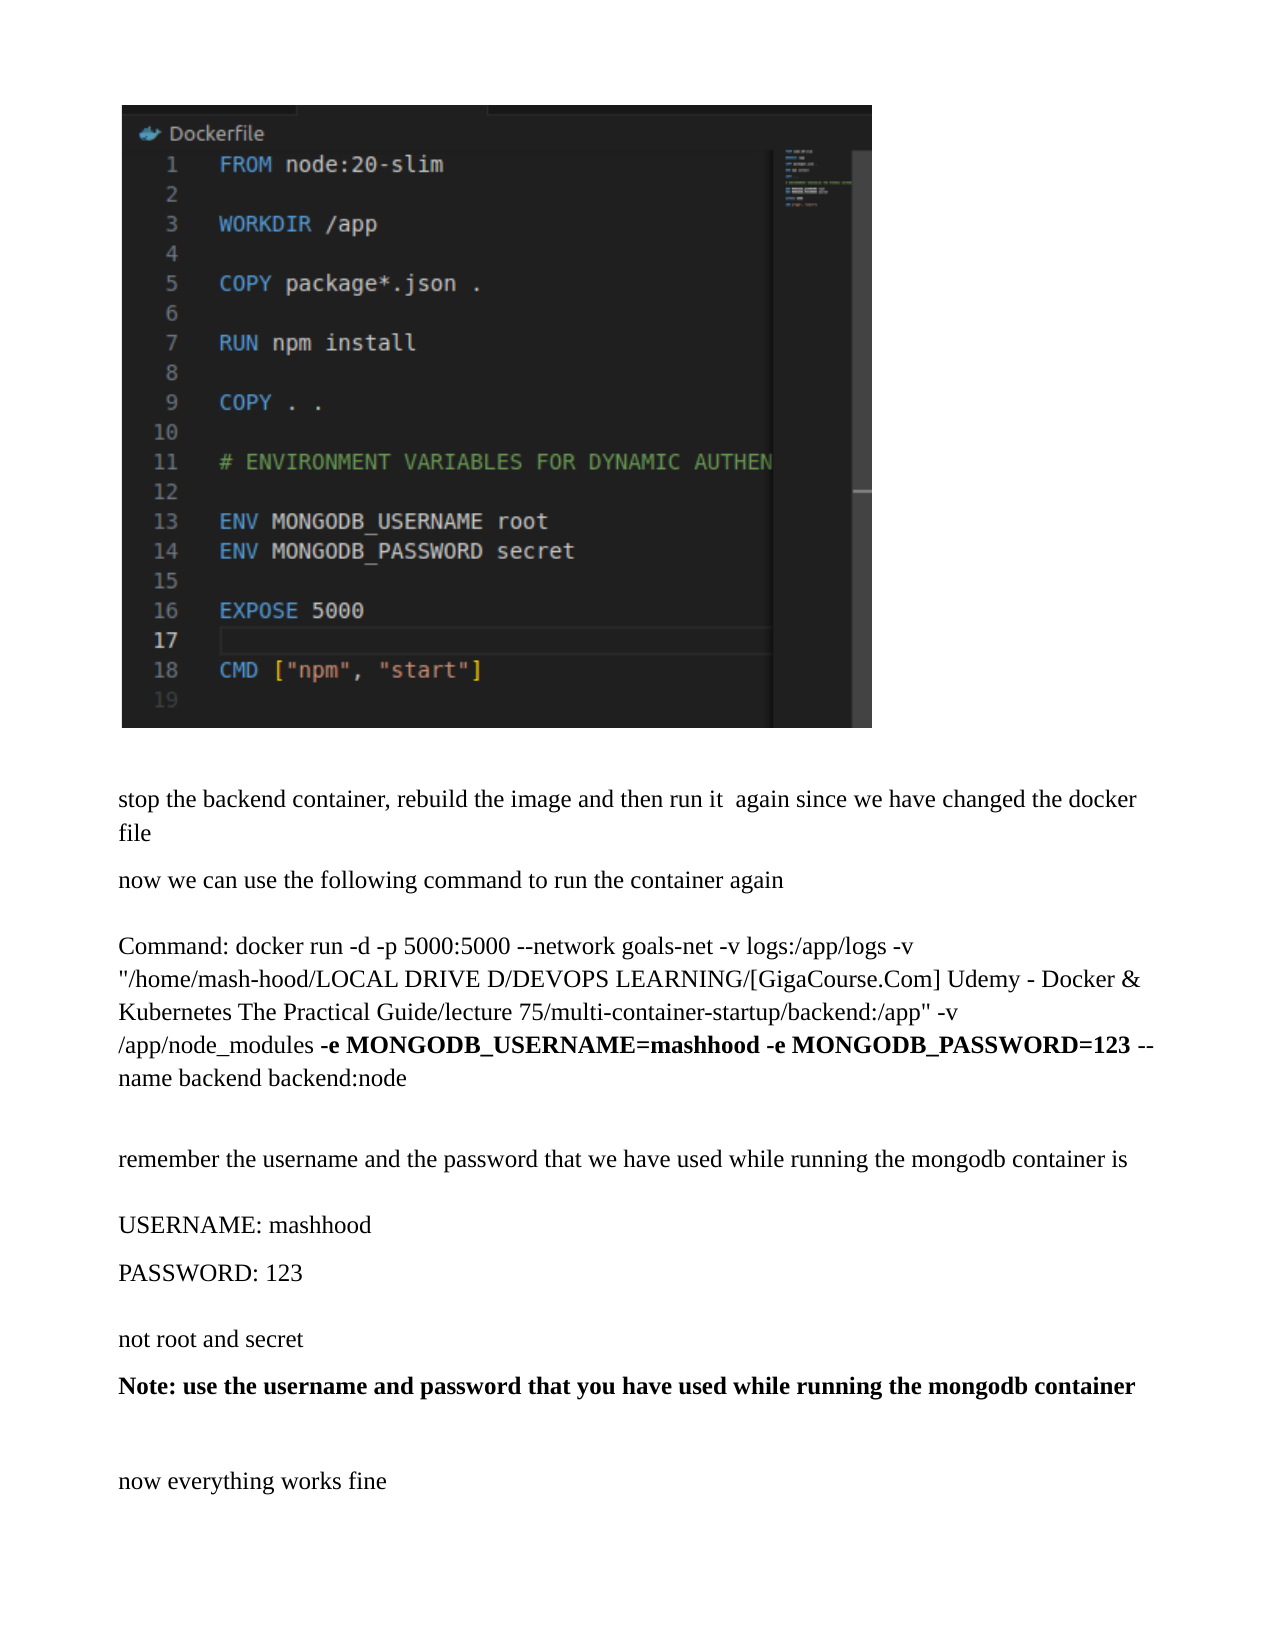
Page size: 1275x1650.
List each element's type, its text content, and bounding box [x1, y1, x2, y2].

text stop the backend container, rebuild the image and then run it again since we have changed the docker file [118, 784, 1157, 846]
text PASSWORD: 123 not root and secret [118, 1258, 1157, 1352]
text remember the username and the password that we have used while running the mongodb container is USERNAME: mashhood [118, 1111, 1157, 1239]
picture [121, 105, 872, 728]
text Note: use the username and password that you have used while running the mongodb container [118, 1371, 1157, 1400]
text now we can use the following command to run the container again Command: docker run -d -p 5000:5000 --network goals-net -v logs:/app/logs -v "/home/mash-hood/LOCAL DRIVE D/DEVOPS LEARNING/[GigaCourse.Com] Udemy - Docker & Kubernetes The Practical Guide/lecture 75/multi-container-startup/backend:/app" -v /app/node_modules -e MONGODB_USERNAME=mashhood -e MONGODB_PASSWORD=123 --name backend backend:node [118, 865, 1157, 1092]
text now everything works fine [118, 1466, 1157, 1528]
